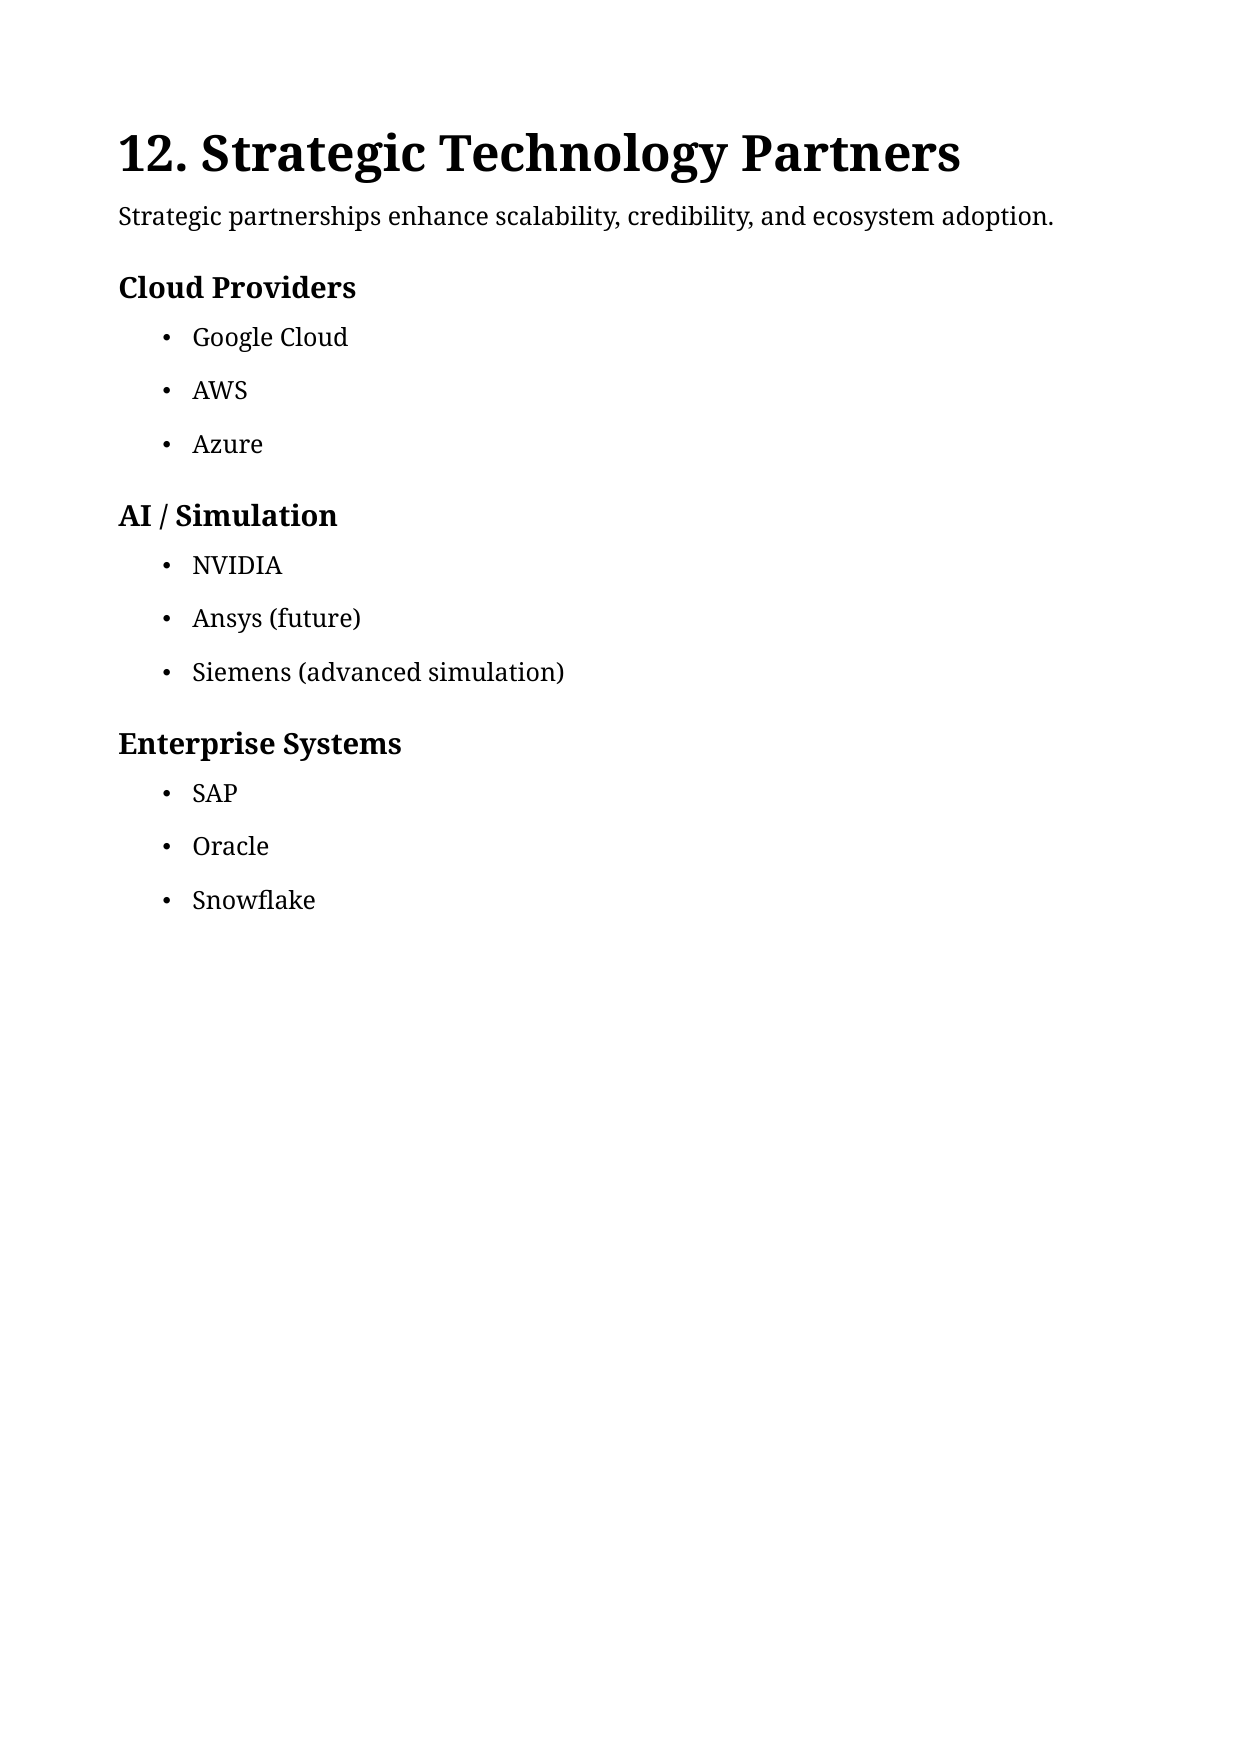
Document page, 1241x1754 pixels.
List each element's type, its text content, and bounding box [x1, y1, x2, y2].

list SAP [162, 775, 1122, 809]
list Oracle [162, 829, 1122, 863]
list Google Cloud [162, 319, 1122, 353]
text Strategic partnerships enhance scalability, credibility, and ecosystem adoption. [118, 199, 1122, 233]
subtitle AI / Simulation [118, 495, 1122, 535]
list Snowflake [162, 883, 1122, 917]
subtitle Enterprise Systems [118, 723, 1122, 763]
list NVIDIA [162, 547, 1122, 581]
list Azure [162, 427, 1122, 461]
list AWS [162, 373, 1122, 407]
subtitle Cloud Providers [118, 267, 1122, 307]
list Siemens (advanced simulation) [162, 655, 1122, 689]
list Ansys (future) [162, 601, 1122, 635]
subtitle 12. Strategic Technology Partners [118, 118, 1122, 186]
